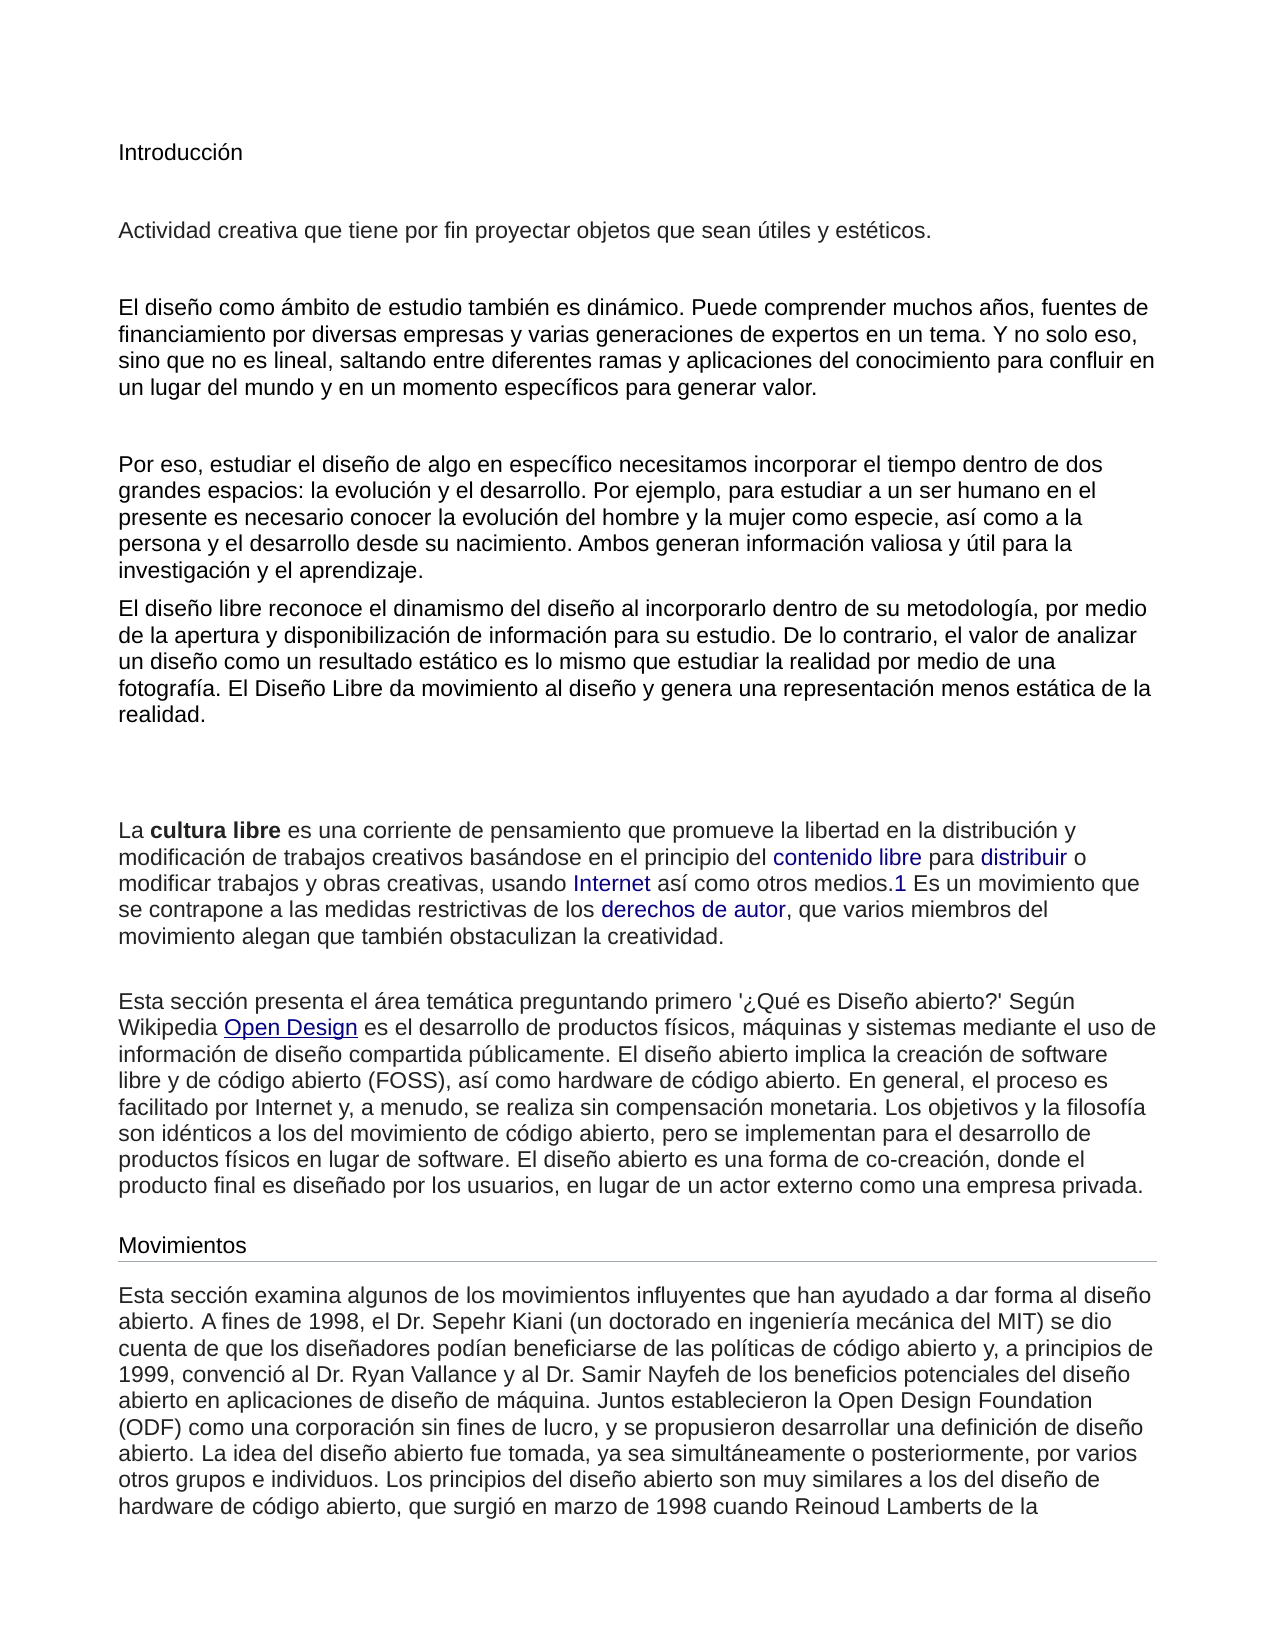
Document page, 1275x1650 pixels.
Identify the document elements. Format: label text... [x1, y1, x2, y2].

text El diseño como ámbito de estudio también es dinámico. Puede comprender muchos años, fuentes de financiamiento por diversas empresas y varias generaciones de expertos en un tema. Y no solo eso, sino que no es lineal, saltando entre diferentes ramas y aplicaciones del conocimiento para confluir en un lugar del mundo y en un momento específicos para generar valor. [118, 294, 1157, 400]
text El diseño libre reconoce el dinamismo del diseño al incorporarlo dentro de su metodología, por medio de la apertura y disponibilización de información para su estudio. De lo contrario, el valor de analizar un diseño como un resultado estático es lo mismo que estudiar la realidad por medio de una fotografía. El Diseño Libre da movimiento al diseño y genera una representación menos estática de la realidad. [118, 595, 1157, 727]
text La cultura libre es una corriente de pensamiento que promueve la libertad en la distribución y modificación de trabajos creativos basándose en el principio del contenido libre para distribuir o modificar trabajos y obras creativas, usando Internet así como otros medios.1​ Es un movimiento que se contrapone a las medidas restrictivas de los derechos de autor, que varios miembros del movimiento alegan que también obstaculizan la creatividad. [118, 817, 1157, 949]
subtitle Movimientos [118, 1232, 1157, 1261]
text Esta sección presenta el área temática preguntando primero '¿Qué es Diseño abierto?' Según Wikipedia Open Design es el desarrollo de productos físicos, máquinas y sistemas mediante el uso de información de diseño compartida públicamente. El diseño abierto implica la creación de software libre y de código abierto (FOSS), así como hardware de código abierto. En general, el proceso es facilitado por Internet y, a menudo, se realiza sin compensación monetaria. Los objetivos y la filosofía son idénticos a los del movimiento de código abierto, pero se implementan para el desarrollo de productos físicos en lugar de software. El diseño abierto es una forma de co-creación, donde el producto final es diseñado por los usuarios, en lugar de un actor externo como una empresa privada. [118, 988, 1157, 1199]
text Por eso, estudiar el diseño de algo en específico necesitamos incorporar el tiempo dentro de dos grandes espacios: la evolución y el desarrollo. Por ejemplo, para estudiar a un ser humano en el presente es necesario conocer la evolución del hombre y la mujer como especie, así como a la persona y el desarrollo desde su nacimiento. Ambos generan información valiosa y útil para la investigación y el aprendizaje. [118, 451, 1157, 583]
text Esta sección examina algunos de los movimientos influyentes que han ayudado a dar forma al diseño abierto. A fines de 1998, el Dr. Sepehr Kiani (un doctorado en ingeniería mecánica del MIT) se dio cuenta de que los diseñadores podían beneficiarse de las políticas de código abierto y, a principios de 1999, convenció al Dr. Ryan Vallance y al Dr. Samir Nayfeh de los beneficios potenciales del diseño abierto en aplicaciones de diseño de máquina. Juntos establecieron la Open Design Foundation (ODF) como una corporación sin fines de lucro, y se propusieron desarrollar una definición de diseño abierto. La idea del diseño abierto fue tomada, ya sea simultáneamente o posteriormente, por varios otros grupos e individuos. Los principios del diseño abierto son muy similares a los del diseño de hardware de código abierto, que surgió en marzo de 1998 cuando Reinoud Lamberts de la [118, 1282, 1157, 1519]
text Actividad creativa que tiene por fin proyectar objetos que sean útiles y estéticos. [118, 217, 1157, 243]
subtitle Introducción [118, 139, 1157, 165]
